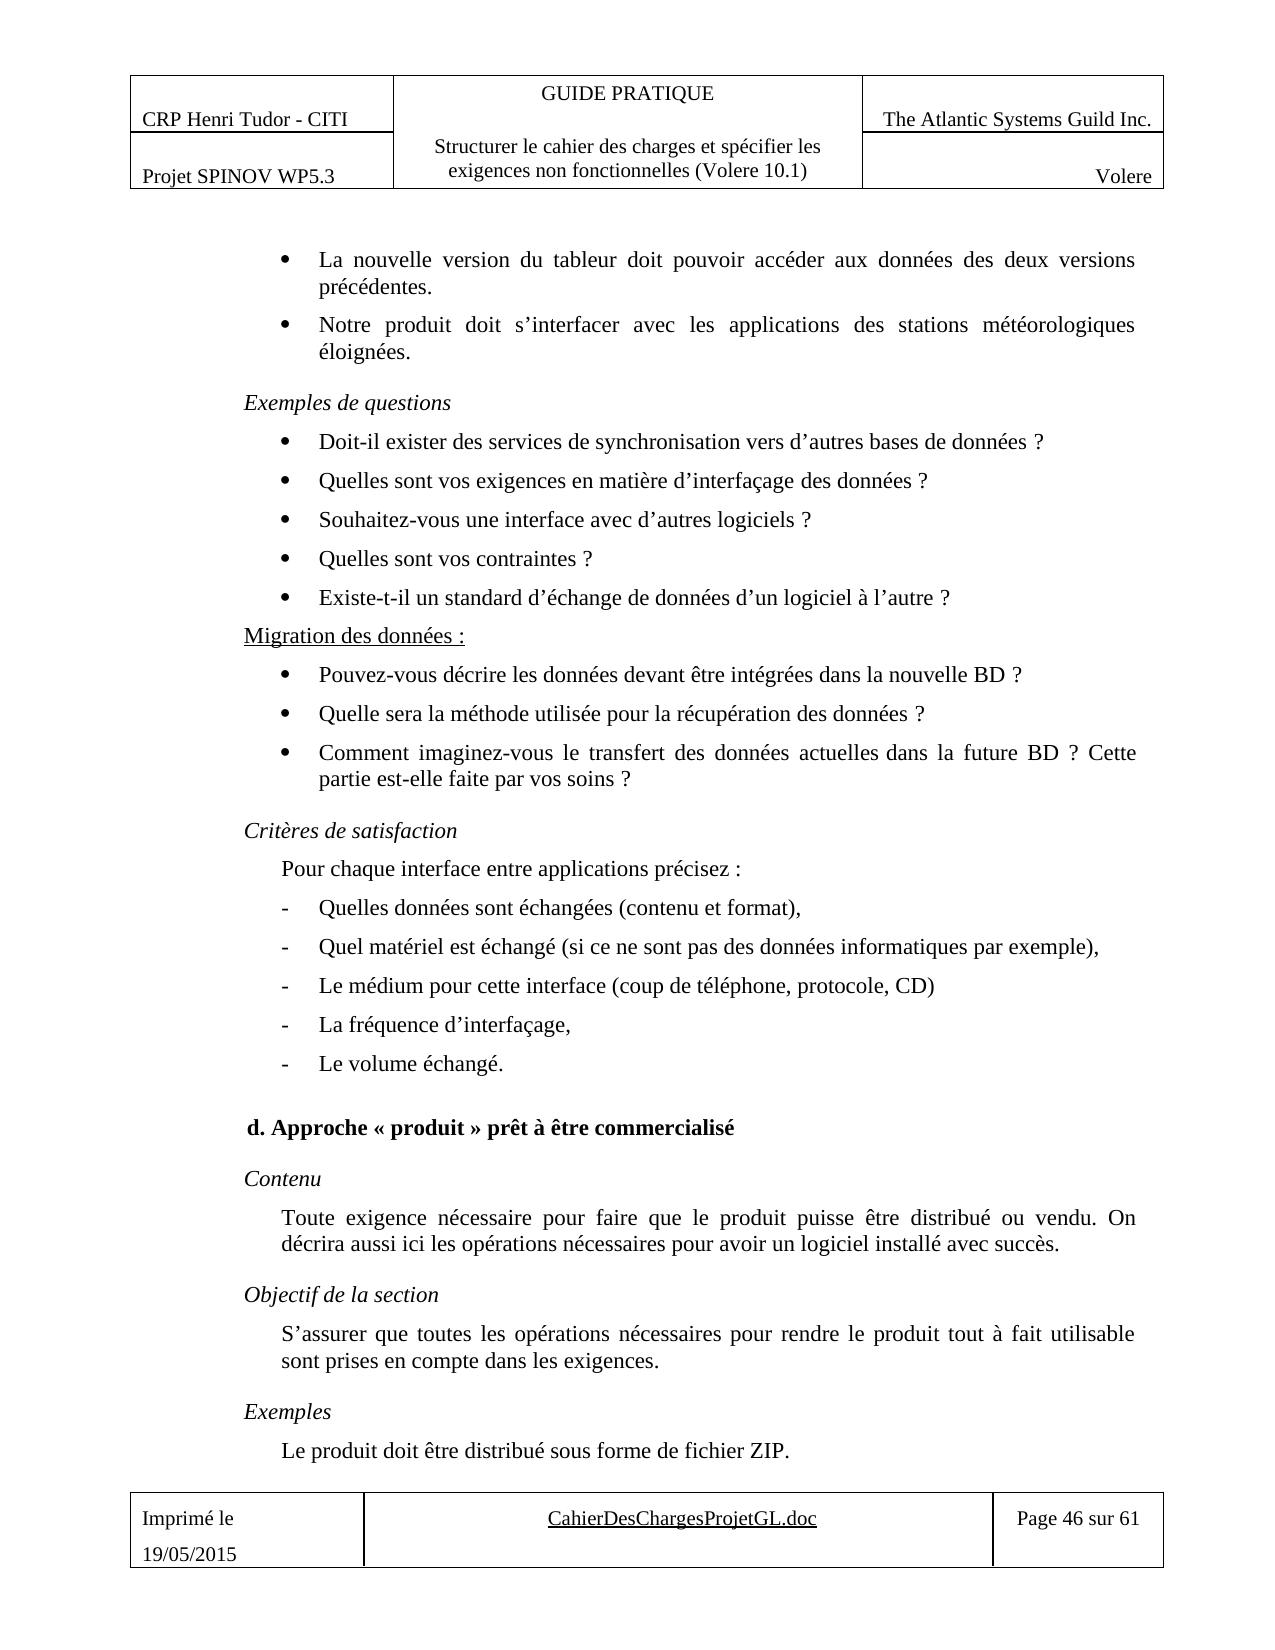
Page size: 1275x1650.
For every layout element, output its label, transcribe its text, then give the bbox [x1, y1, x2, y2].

subtitle Objectif de la section [244, 1282, 1137, 1308]
list Existe-t-il un standard d’échange de données d’un logiciel à l’autre ? [281, 583, 1137, 610]
list Comment imaginez-vous le transfert des données actuelles dans la future BD ? Cette partie est-elle faite par vos soins ? [281, 739, 1137, 792]
list Pouvez-vous décrire les données devant être intégrées dans la nouvelle BD ? [281, 661, 1137, 688]
text S’assurer que toutes les opérations nécessaires pour rendre le produit tout à fait utilisable sont prises en compte dans les exigences. [281, 1320, 1137, 1373]
subtitle Exemples de questions [244, 389, 1137, 416]
list Notre produit doit s’interfacer avec les applications des stations météorologiques éloignées. [281, 312, 1137, 364]
text Toute exigence nécessaire pour faire que le produit puisse être distribué ou vendu. On décrira aussi ici les opérations nécessaires pour avoir un logiciel installé avec succès. [281, 1204, 1137, 1257]
list Doit-il exister des services de synchronisation vers d’autres bases de données ? [281, 428, 1137, 454]
list Quelles sont vos exigences en matière d’interfaçage des données ? [281, 467, 1137, 493]
list Souhaitez-vous une interface avec d’autres logiciels ? [281, 506, 1137, 532]
text Pour chaque interface entre applications précisez : [281, 856, 1137, 882]
subtitle d. Approche « produit » prêt à être commercialisé [247, 1114, 1137, 1140]
list Quel matériel est échangé (si ce ne sont pas des données informatiques par exemple), [281, 933, 1137, 959]
subtitle Exemples [244, 1398, 1137, 1424]
list La fréquence d’interfaçage, [281, 1011, 1137, 1037]
subtitle Contenu [244, 1165, 1137, 1191]
list Quelles données sont échangées (contenu et format), [281, 894, 1137, 921]
list Le volume échangé. [281, 1050, 1137, 1076]
list La nouvelle version du tableur doit pouvoir accéder aux données des deux versions précédentes. [281, 246, 1137, 299]
list Quelles sont vos contraintes ? [281, 545, 1137, 571]
list Le médium pour cette interface (coup de téléphone, protocole, CD) [281, 972, 1137, 998]
text Migration des données : [244, 622, 1137, 649]
text Le produit doit être distribué sous forme de fichier ZIP. [281, 1437, 1137, 1463]
subtitle Critères de satisfaction [244, 817, 1137, 843]
list Quelle sera la méthode utilisée pour la récupération des données ? [281, 700, 1137, 726]
